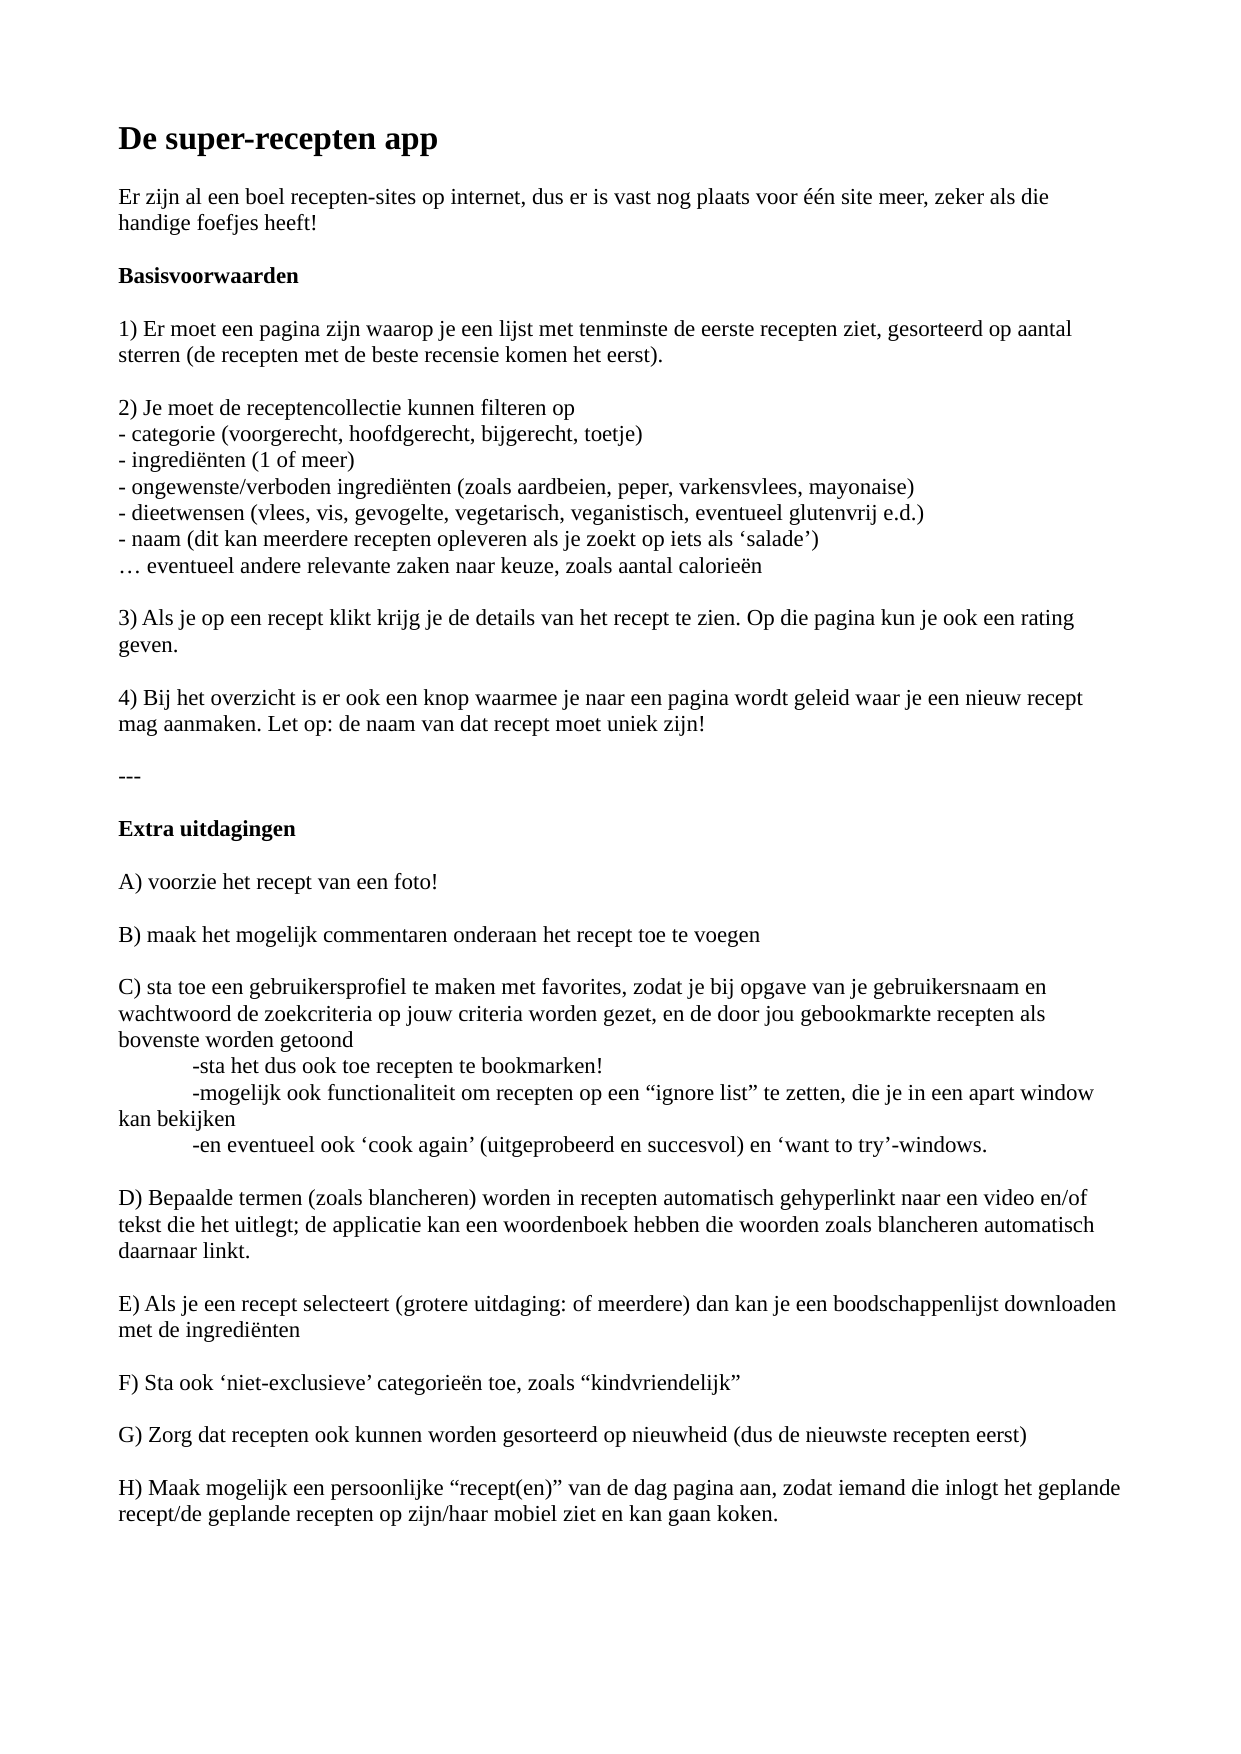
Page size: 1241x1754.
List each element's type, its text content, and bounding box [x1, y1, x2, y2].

text -mogelijk ook functionaliteit om recepten op een “ignore list” te zetten, die je in een apart window kan bekijken [118, 1079, 1122, 1132]
text H) Maak mogelijk een persoonlijke “recept(en)” van de dag pagina aan, zodat iemand die inlogt het geplande recept/de geplande recepten op zijn/haar mobiel ziet en kan gaan koken. [118, 1474, 1122, 1527]
text Er zijn al een boel recepten-sites op internet, dus er is vast nog plaats voor één site meer, zeker als die handige foefjes heeft! [118, 183, 1122, 236]
text G) Zorg dat recepten ook kunnen worden gesorteerd op nieuwheid (dus de nieuwste recepten eerst) [118, 1421, 1122, 1448]
text D) Bepaalde termen (zoals blancheren) worden in recepten automatisch gehyperlinkt naar een video en/of tekst die het uitlegt; de applicatie kan een woordenboek hebben die woorden zoals blancheren automatisch daarnaar linkt. [118, 1184, 1122, 1263]
text - ongewenste/verboden ingrediënten (zoals aardbeien, peper, varkensvlees, mayonaise) [118, 473, 1122, 499]
text E) Als je een recept selecteert (grotere uitdaging: of meerdere) dan kan je een boodschappenlijst downloaden met de ingrediënten [118, 1290, 1122, 1342]
text … eventueel andere relevante zaken naar keuze, zoals aantal calorieën [118, 552, 1122, 578]
text A) voorzie het recept van een foto! [118, 868, 1122, 894]
text --- [118, 763, 1122, 789]
text De super-recepten app [118, 118, 1122, 156]
text Extra uitdagingen [118, 815, 1122, 842]
text - categorie (voorgerecht, hoofdgerecht, bijgerecht, toetje) [118, 420, 1122, 446]
text B) maak het mogelijk commentaren onderaan het recept toe te voegen [118, 921, 1122, 947]
text -sta het dus ook toe recepten te bookmarken! [118, 1052, 1122, 1079]
text - naam (dit kan meerdere recepten opleveren als je zoekt op iets als ‘salade’) [118, 525, 1122, 552]
text - dieetwensen (vlees, vis, gevogelte, vegetarisch, veganistisch, eventueel glutenvrij e.d.) [118, 499, 1122, 525]
text -en eventueel ook ‘cook again’ (uitgeprobeerd en succesvol) en ‘want to try’-windows. [118, 1132, 1122, 1158]
text C) sta toe een gebruikersprofiel te maken met favorites, zodat je bij opgave van je gebruikersnaam en wachtwoord de zoekcriteria op jouw criteria worden gezet, en de door jou gebookmarkte recepten als bovenste worden getoond [118, 973, 1122, 1052]
text - ingrediënten (1 of meer) [118, 446, 1122, 473]
text F) Sta ook ‘niet-exclusieve’ categorieën toe, zoals “kindvriendelijk” [118, 1369, 1122, 1395]
text 2) Je moet de receptencollectie kunnen filteren op [118, 394, 1122, 420]
text 4) Bij het overzicht is er ook een knop waarmee je naar een pagina wordt geleid waar je een nieuw recept mag aanmaken. Let op: de naam van dat recept moet uniek zijn! [118, 683, 1122, 736]
text 1) Er moet een pagina zijn waarop je een lijst met tenminste de eerste recepten ziet, gesorteerd op aantal sterren (de recepten met de beste recensie komen het eerst). [118, 314, 1122, 367]
text Basisvoorwaarden [118, 262, 1122, 288]
text 3) Als je op een recept klikt krijg je de details van het recept te zien. Op die pagina kun je ook een rating geven. [118, 604, 1122, 657]
